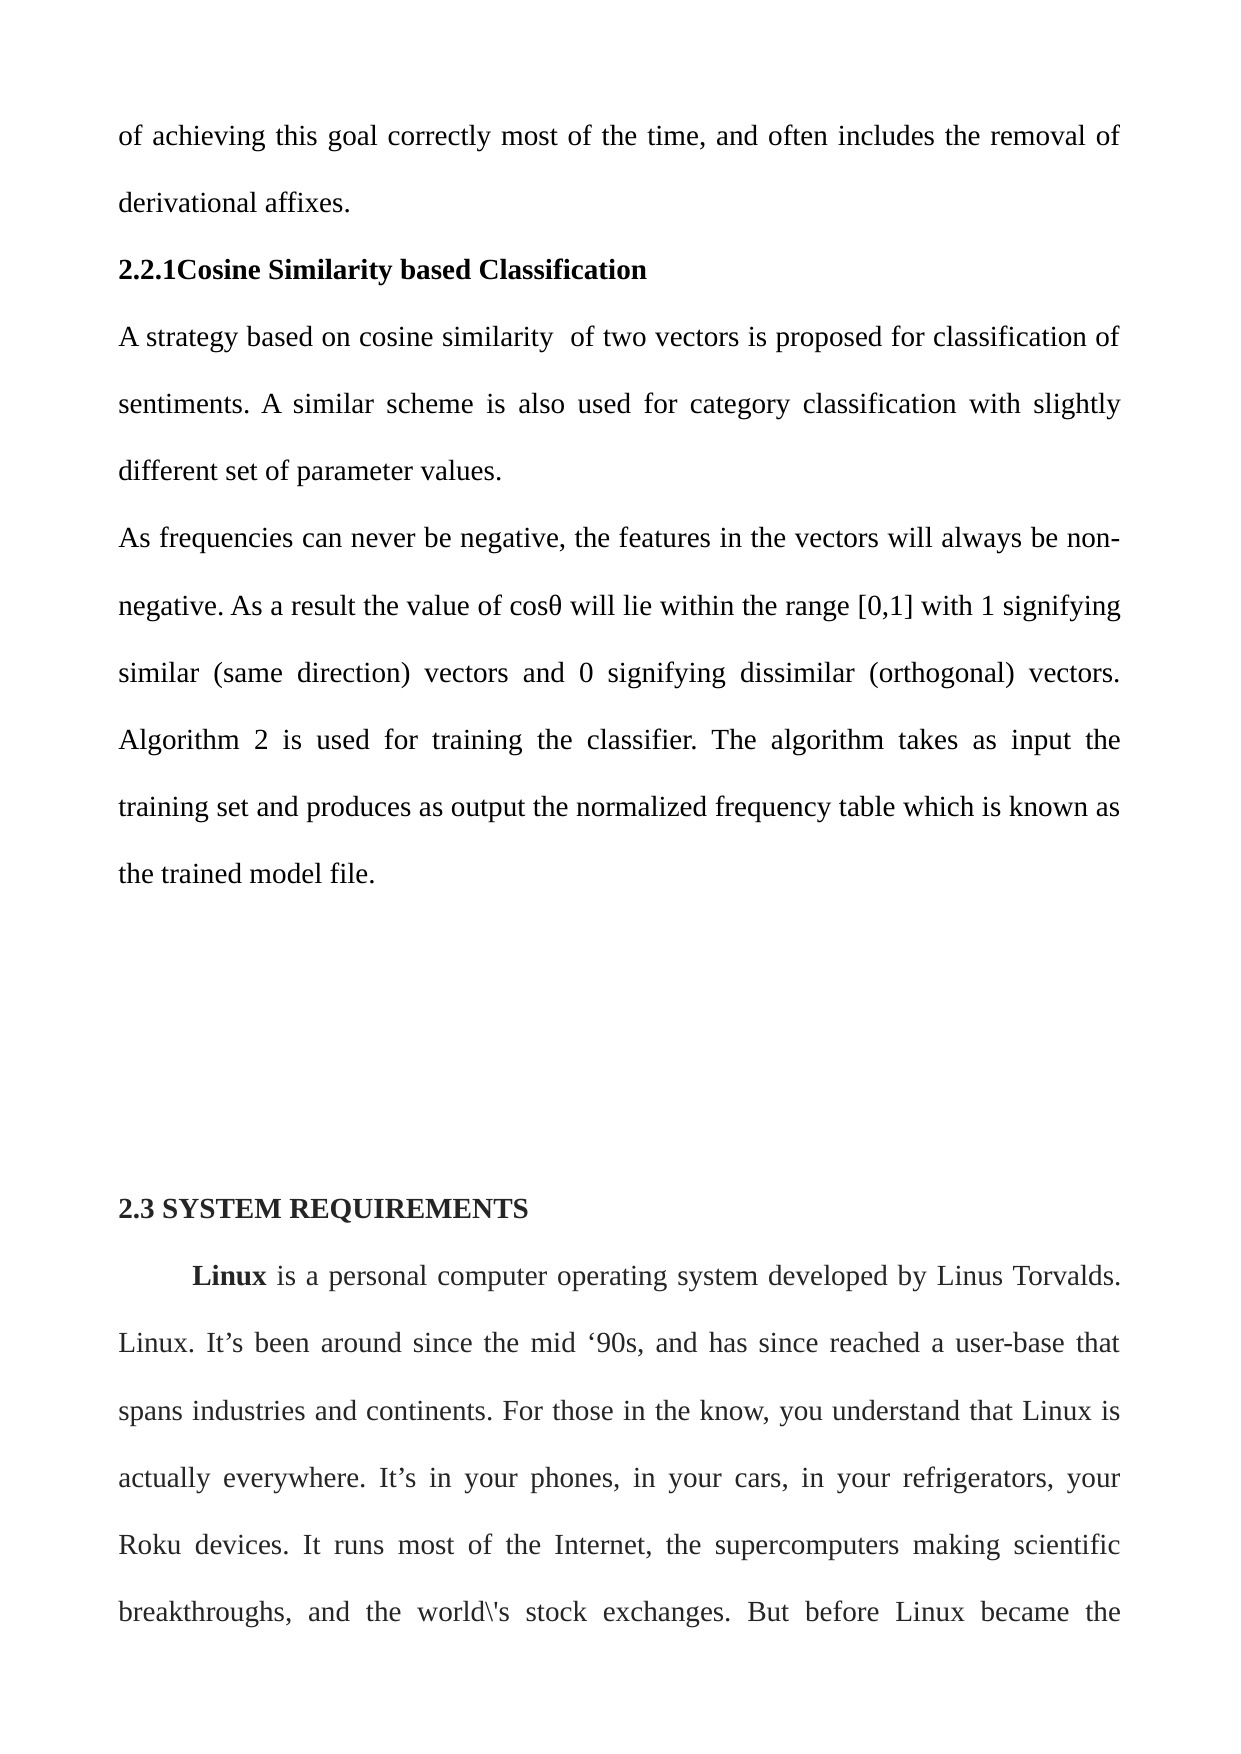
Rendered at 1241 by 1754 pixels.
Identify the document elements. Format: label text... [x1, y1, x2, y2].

text Linux is a personal computer operating system developed by Linus Torvalds. Linux. It’s been around since the mid ‘90s, and has since reached a user-base that spans industries and continents. For those in the know, you understand that Linux is actually everywhere. It’s in your phones, in your cars, in your refrigerators, your Roku devices. It runs most of the Internet, the supercomputers making scientific breakthroughs, and the world\'s stock exchanges. But before Linux became the [118, 1258, 1122, 1627]
text of achieving this goal correctly most of the time, and often includes the removal of derivational affixes. [118, 118, 1122, 219]
text 2.3 SYSTEM REQUIREMENTS [118, 1191, 1122, 1225]
text A strategy based on cosine similarity of two vectors is proposed for classification of sentiments. A similar scheme is also used for category classification with slightly different set of parameter values. [118, 319, 1122, 487]
text 2.2.1Cosine Similarity based Classification [118, 252, 1122, 286]
text As frequencies can never be negative, the features in the vectors will always be non-negative. As a result the value of cosθ will lie within the range [0,1] with 1 signifying similar (same direction) vectors and 0 signifying dissimilar (orthogonal) vectors. Algorithm 2 is used for training the classifier. The algorithm takes as input the training set and produces as output the normalized frequency table which is known as the trained model file. [118, 521, 1122, 889]
